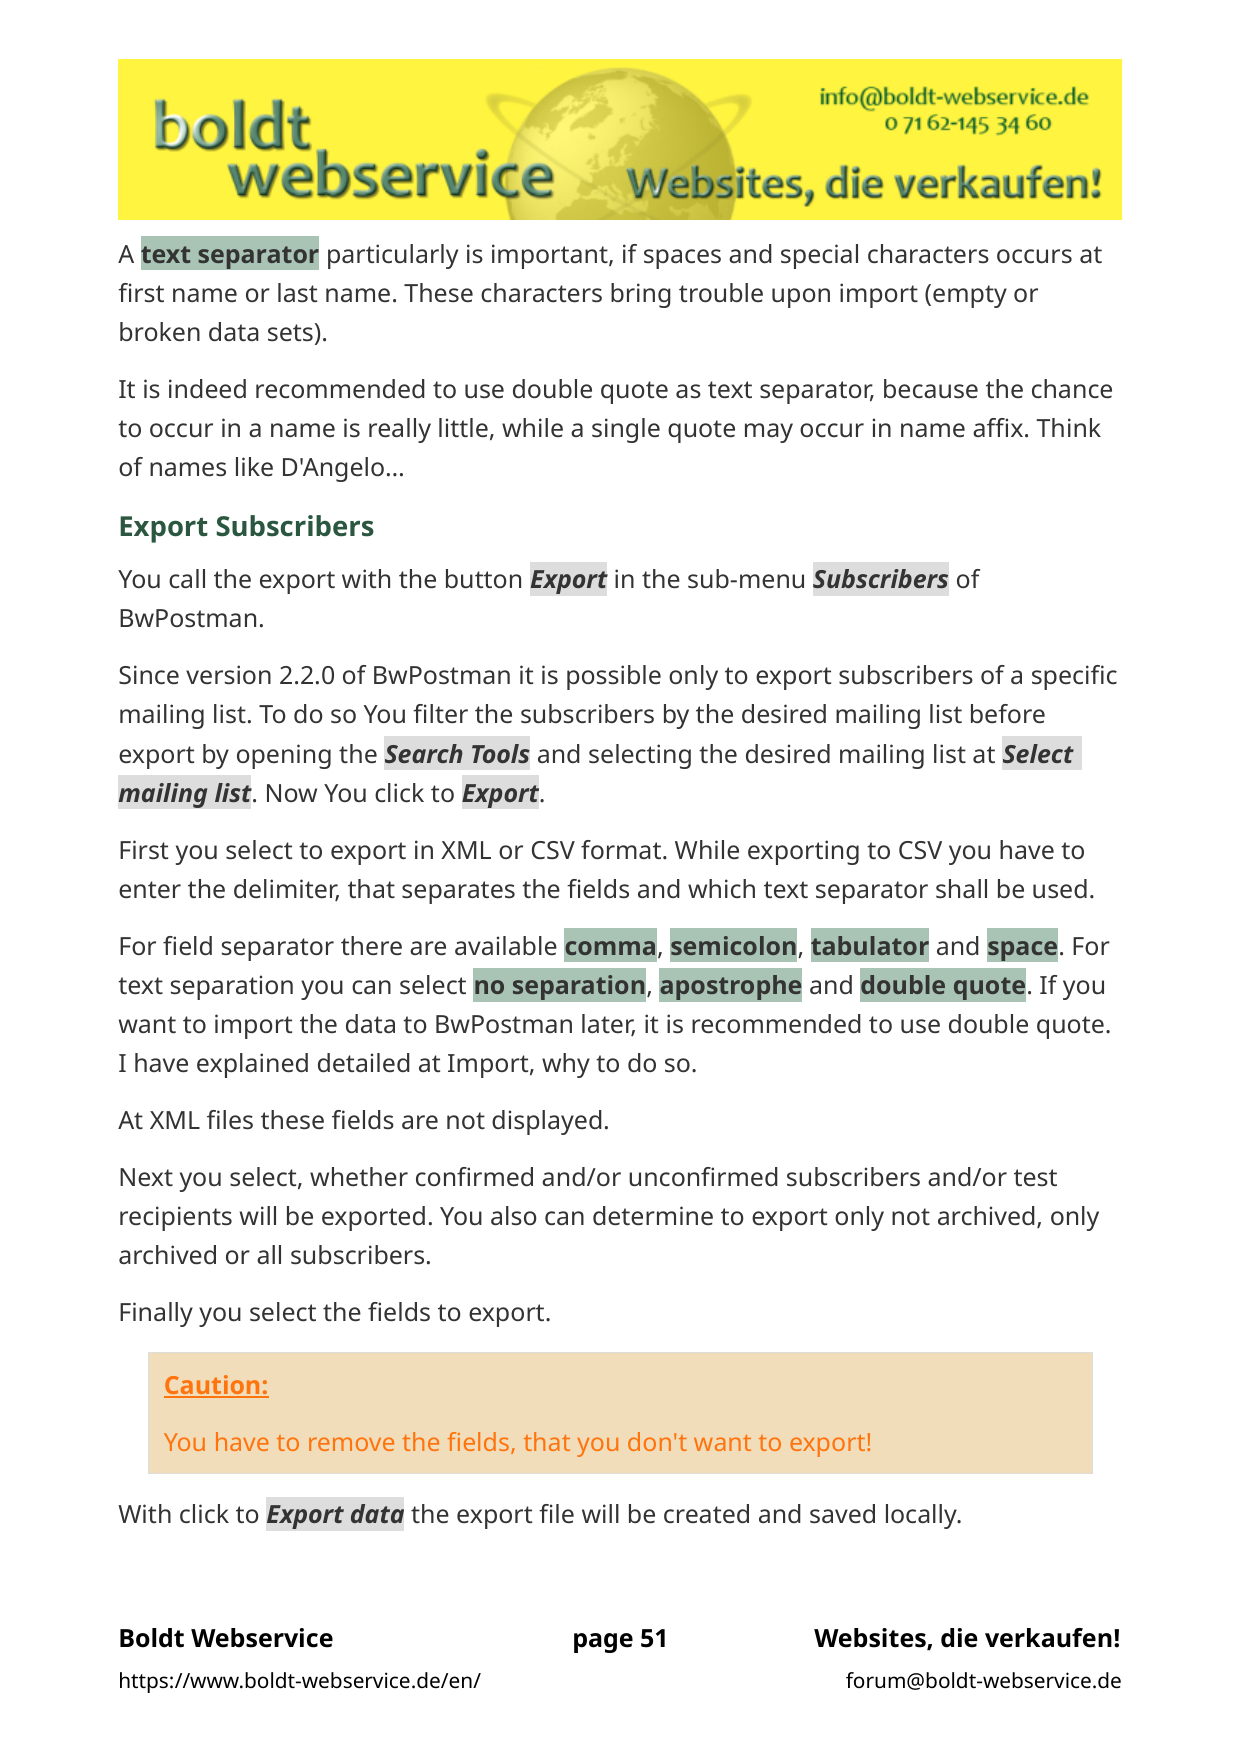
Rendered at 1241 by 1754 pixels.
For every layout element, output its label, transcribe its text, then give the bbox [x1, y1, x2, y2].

text A text separator particularly is important, if spaces and special characters occurs at first name or last name. These characters bring trouble upon import (empty or broken data sets). [118, 236, 1122, 349]
text For field separator there are available comma, semicolon, tabulator and space. For text separation you can select no separation, apostrophe and double quote. If you want to import the data to BwPostman later, it is recommended to use double quote. I have explained detailed at Import, why to do so. [118, 928, 1122, 1080]
picture [118, 59, 1123, 220]
text At XML files these fields are not displayed. [118, 1103, 1122, 1137]
subtitle Export Subscribers [118, 507, 1122, 544]
text It is indeed recommended to use double quote as text separator, because the chance to occur in a name is really little, while a single quote may occur in name affix. Think of names like D'Angelo… [118, 371, 1122, 484]
text With click to Export data the export file will be created and saved locally. [404, 1497, 1122, 1531]
text You call the export with the button Export in the sub-menu Subscribers of BwPostman. [118, 562, 1122, 635]
text Since version 2.2.0 of BwPostman it is possible only to export subscribers of a specific mailing list. To do so You filter the subscribers by the desired mailing list before export by opening the Search Tools and selecting the desired mailing list at Select mailing list. Now You click to Export. [118, 658, 1122, 809]
text Next you select, whether confirmed and/or unconfirmed subscribers and/or test recipients will be exported. You also can determine to export only not archived, only archived or all subscribers. [118, 1159, 1122, 1272]
text Finally you select the fields to export. [118, 1295, 1122, 1329]
text Caution: [149, 1353, 1092, 1402]
text You have to remove the fields, that you don't want to export! [149, 1408, 1092, 1473]
text First you select to export in XML or CSV format. While exporting to CSV you have to enter the delimiter, that separates the fields and which text separator shall be used. [118, 832, 1122, 906]
text With click to Export data the export file will be created and saved locally. [118, 1497, 266, 1531]
